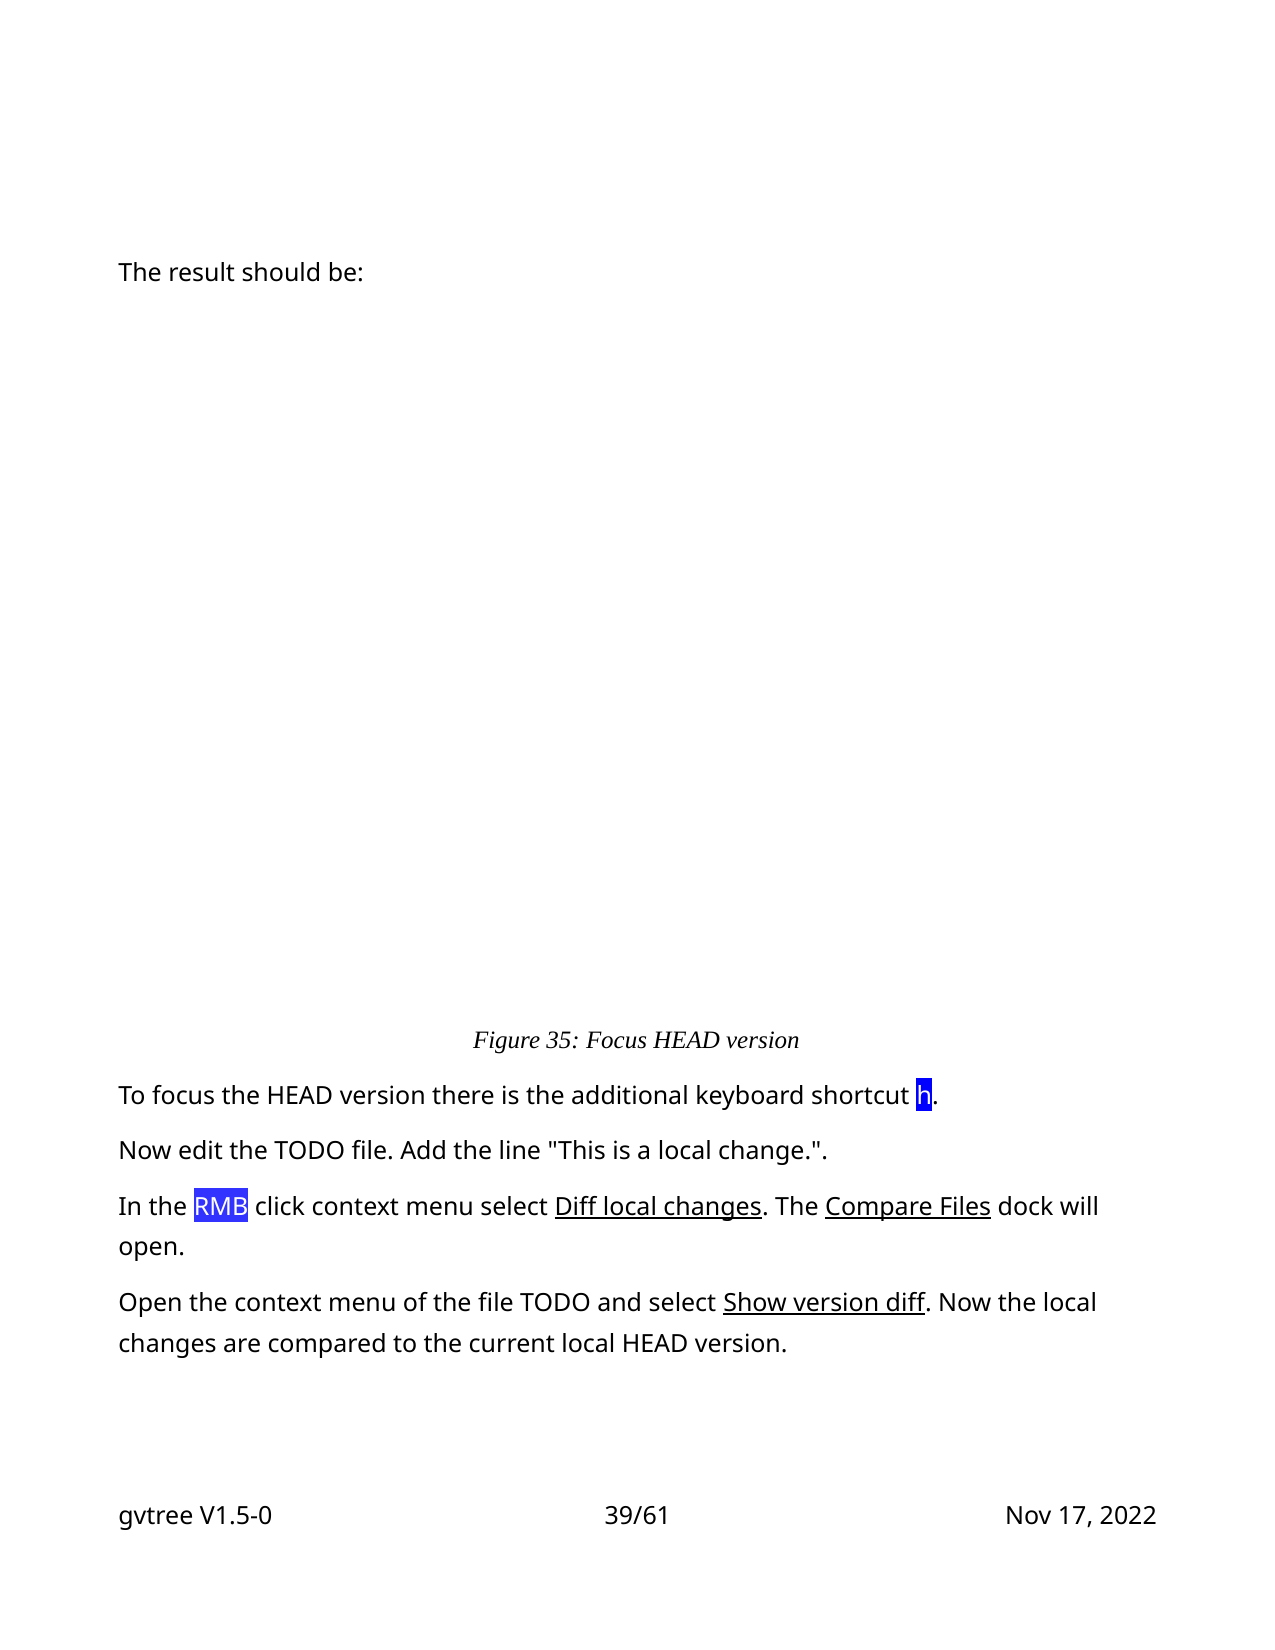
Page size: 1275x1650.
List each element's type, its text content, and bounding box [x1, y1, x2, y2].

text In the RMB click context menu select Diff local changes. The Compare Files dock will open. [118, 1188, 1157, 1263]
text [118, 322, 1157, 335]
text The result should be: [118, 254, 1157, 288]
text To focus the HEAD version there is the additional keyboard shortcut h. [118, 1054, 1157, 1111]
text Open the context menu of the file TODO and select Show version diff. Now the local changes are compared to the current local HEAD version. [118, 1284, 1157, 1359]
text Figure 35: Focus HEAD version [118, 335, 1157, 1054]
text Now edit the TODO file. Add the line "This is a local change.". [118, 1133, 1157, 1167]
